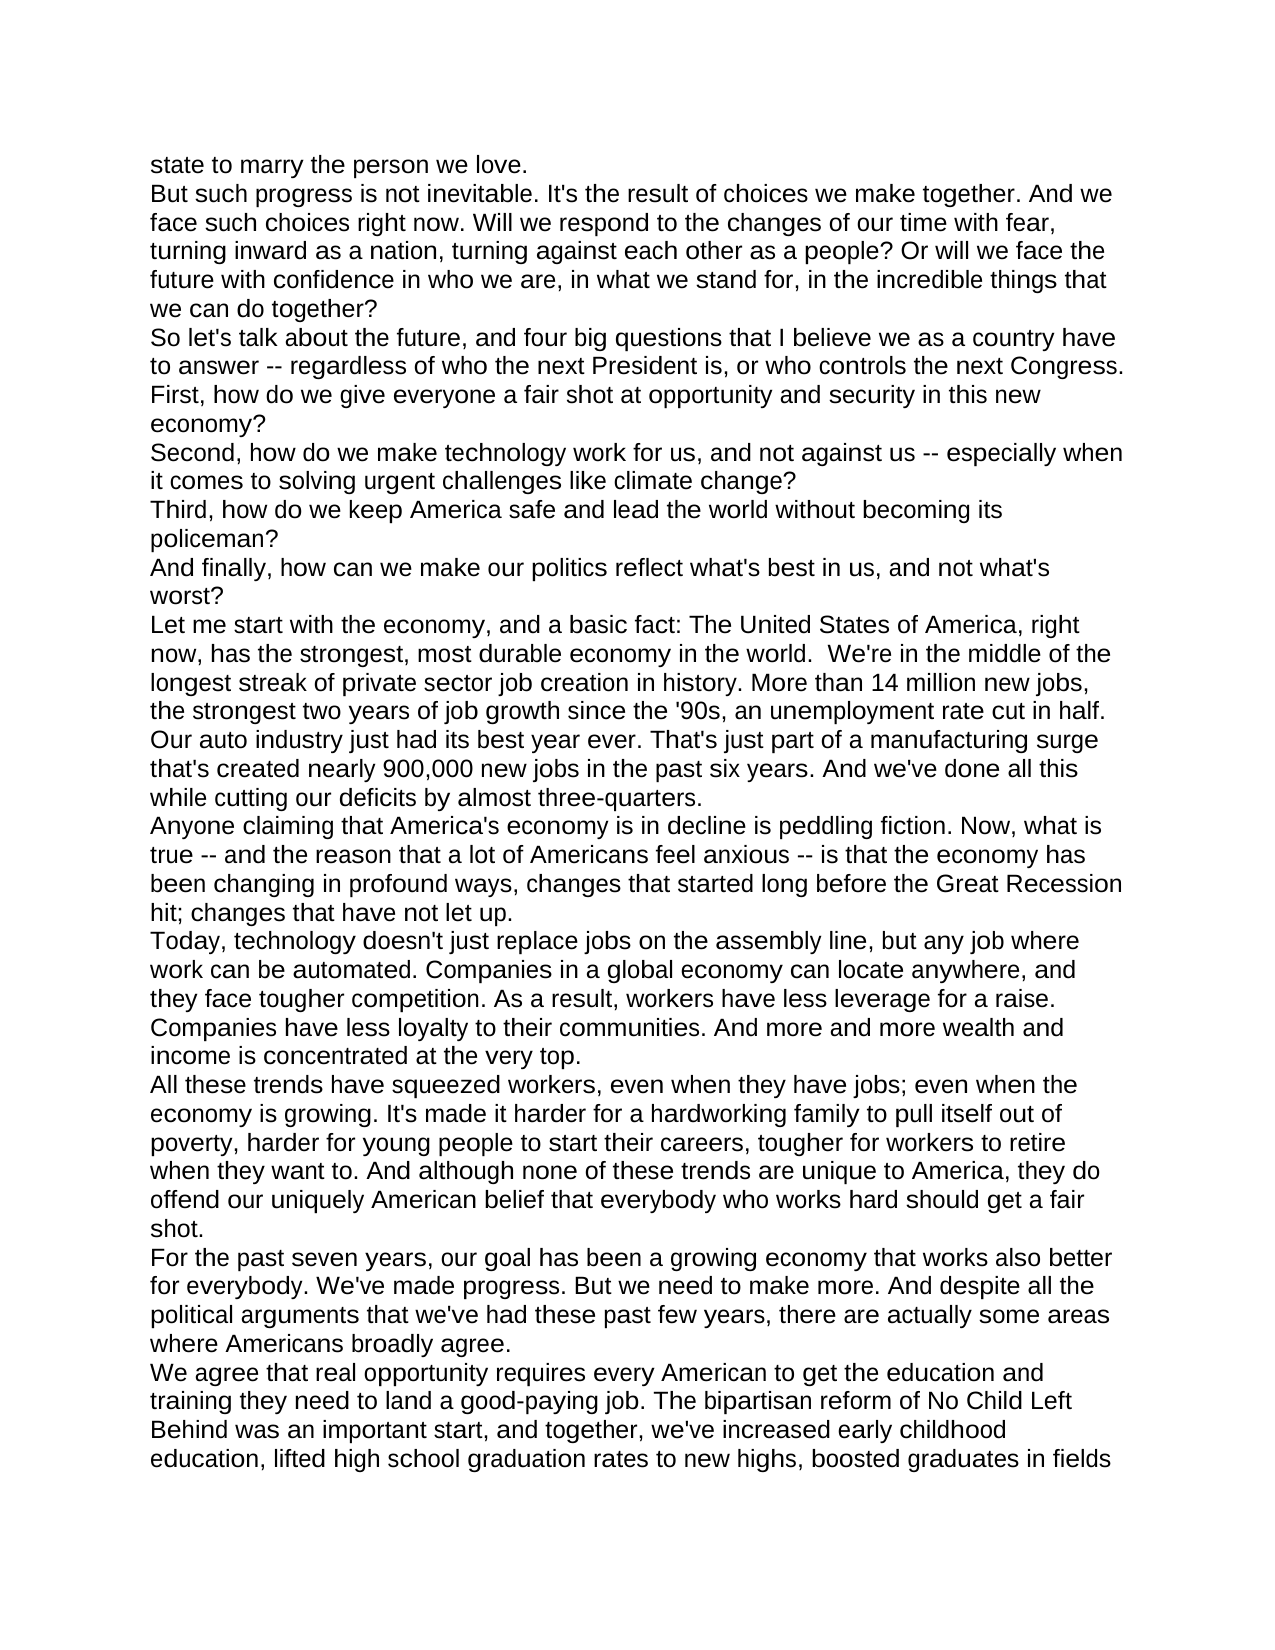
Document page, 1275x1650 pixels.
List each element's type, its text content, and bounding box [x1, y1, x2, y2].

text Today, technology doesn't just replace jobs on the assembly line, but any job where work can be automated. Companies in a global economy can locate anywhere, and they face tougher competition. As a result, workers have less leverage for a raise. Companies have less loyalty to their communities. And more and more wealth and income is concentrated at the very top. [150, 926, 1125, 1070]
text First, how do we give everyone a fair shot at opportunity and security in this new economy? [150, 380, 1125, 437]
text Let me start with the economy, and a basic fact: The United States of America, right now, has the strongest, most durable economy in the world. We're in the middle of the longest streak of private sector job creation in history. More than 14 million new jobs, the strongest two years of job growth since the '90s, an unemployment rate cut in half. Our auto industry just had its best year ever. That's just part of a manufacturing surge that's created nearly 900,000 new jobs in the past six years. And we've done all this while cutting our deficits by almost three-quarters. [150, 610, 1125, 811]
text Second, how do we make technology work for us, and not against us -- especially when it comes to solving urgent challenges like climate change? [150, 437, 1125, 495]
text But such progress is not inevitable. It's the result of choices we make together. And we face such choices right now. Will we respond to the changes of our time with fear, turning inward as a nation, turning against each other as a people? Or will we face the future with confidence in who we are, in what we stand for, in the incredible things that we can do together? [150, 179, 1125, 322]
text state to marry the person we love. [150, 150, 1125, 179]
text Third, how do we keep America safe and lead the world without becoming its policeman? [150, 495, 1125, 552]
text We agree that real opportunity requires every American to get the education and training they need to land a good-paying job. The bipartisan reform of No Child Left Behind was an important start, and together, we've increased early childhood education, lifted high school graduation rates to new highs, boosted graduates in fields [150, 1357, 1125, 1472]
text For the past seven years, our goal has been a growing economy that works also better for everybody. We've made progress. But we need to make more. And despite all the political arguments that we've had these past few years, there are actually some areas where Americans broadly agree. [150, 1242, 1125, 1357]
text Anyone claiming that America's economy is in decline is peddling fiction. Now, what is true -- and the reason that a lot of Americans feel anxious -- is that the economy has been changing in profound ways, changes that started long before the Great Recession hit; changes that have not let up. [150, 811, 1125, 926]
text All these trends have squeezed workers, even when they have jobs; even when the economy is growing. It's made it harder for a hardworking family to pull itself out of poverty, harder for young people to start their careers, tougher for workers to retire when they want to. And although none of these trends are unique to America, they do offend our uniquely American belief that everybody who works hard should get a fair shot. [150, 1070, 1125, 1242]
text And finally, how can we make our politics reflect what's best in us, and not what's worst? [150, 552, 1125, 610]
text So let's talk about the future, and four big questions that I believe we as a country have to answer -- regardless of who the next President is, or who controls the next Congress. [150, 322, 1125, 380]
